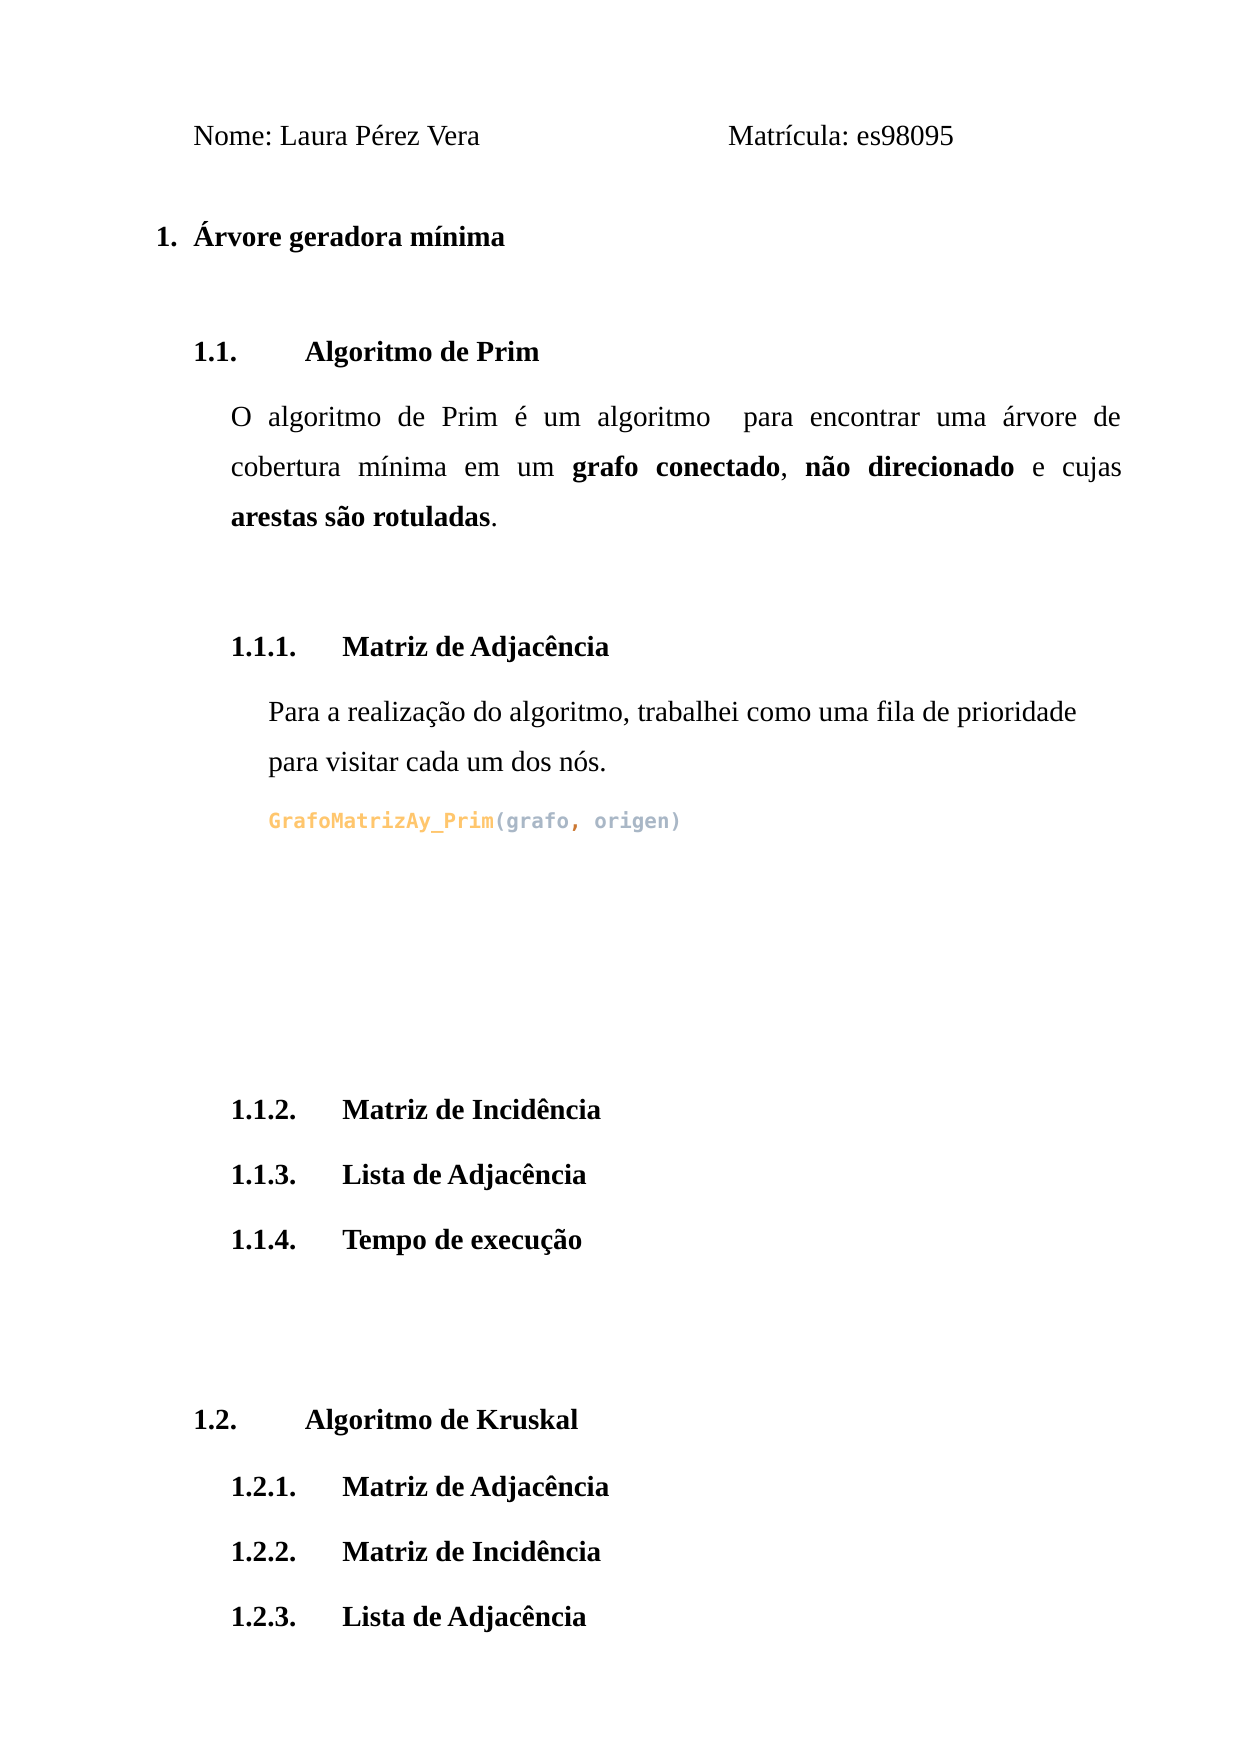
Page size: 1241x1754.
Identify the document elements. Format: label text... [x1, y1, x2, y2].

list Lista de Adjacência [231, 1157, 1122, 1190]
list Matriz de Incidência [231, 1534, 1122, 1567]
list Matriz de Adjacência [231, 1469, 1122, 1502]
list Árvore geradora mínima [156, 219, 1122, 252]
list Para a realização do algoritmo, trabalhei como uma fila de prioridade para visitar cada um dos nós. [231, 694, 1122, 778]
list Tempo de execução [231, 1222, 1122, 1255]
list GrafoMatrizAy_Prim(grafo, origen) [231, 809, 1122, 834]
list Algoritmo de Kruskal [193, 1402, 1122, 1435]
list Nome: Laura Pérez Vera Matrícula: es98095 [156, 118, 1122, 152]
list O algoritmo de Prim é um algoritmo para encontrar uma árvore de cobertura mínima em um grafo conectado, não direcionado e cujas arestas são rotuladas. [193, 399, 1122, 533]
list Lista de Adjacência [231, 1599, 1122, 1632]
list Matriz de Adjacência [231, 629, 1122, 663]
list Matriz de Incidência [231, 1092, 1122, 1126]
list Algoritmo de Prim [193, 334, 1122, 367]
